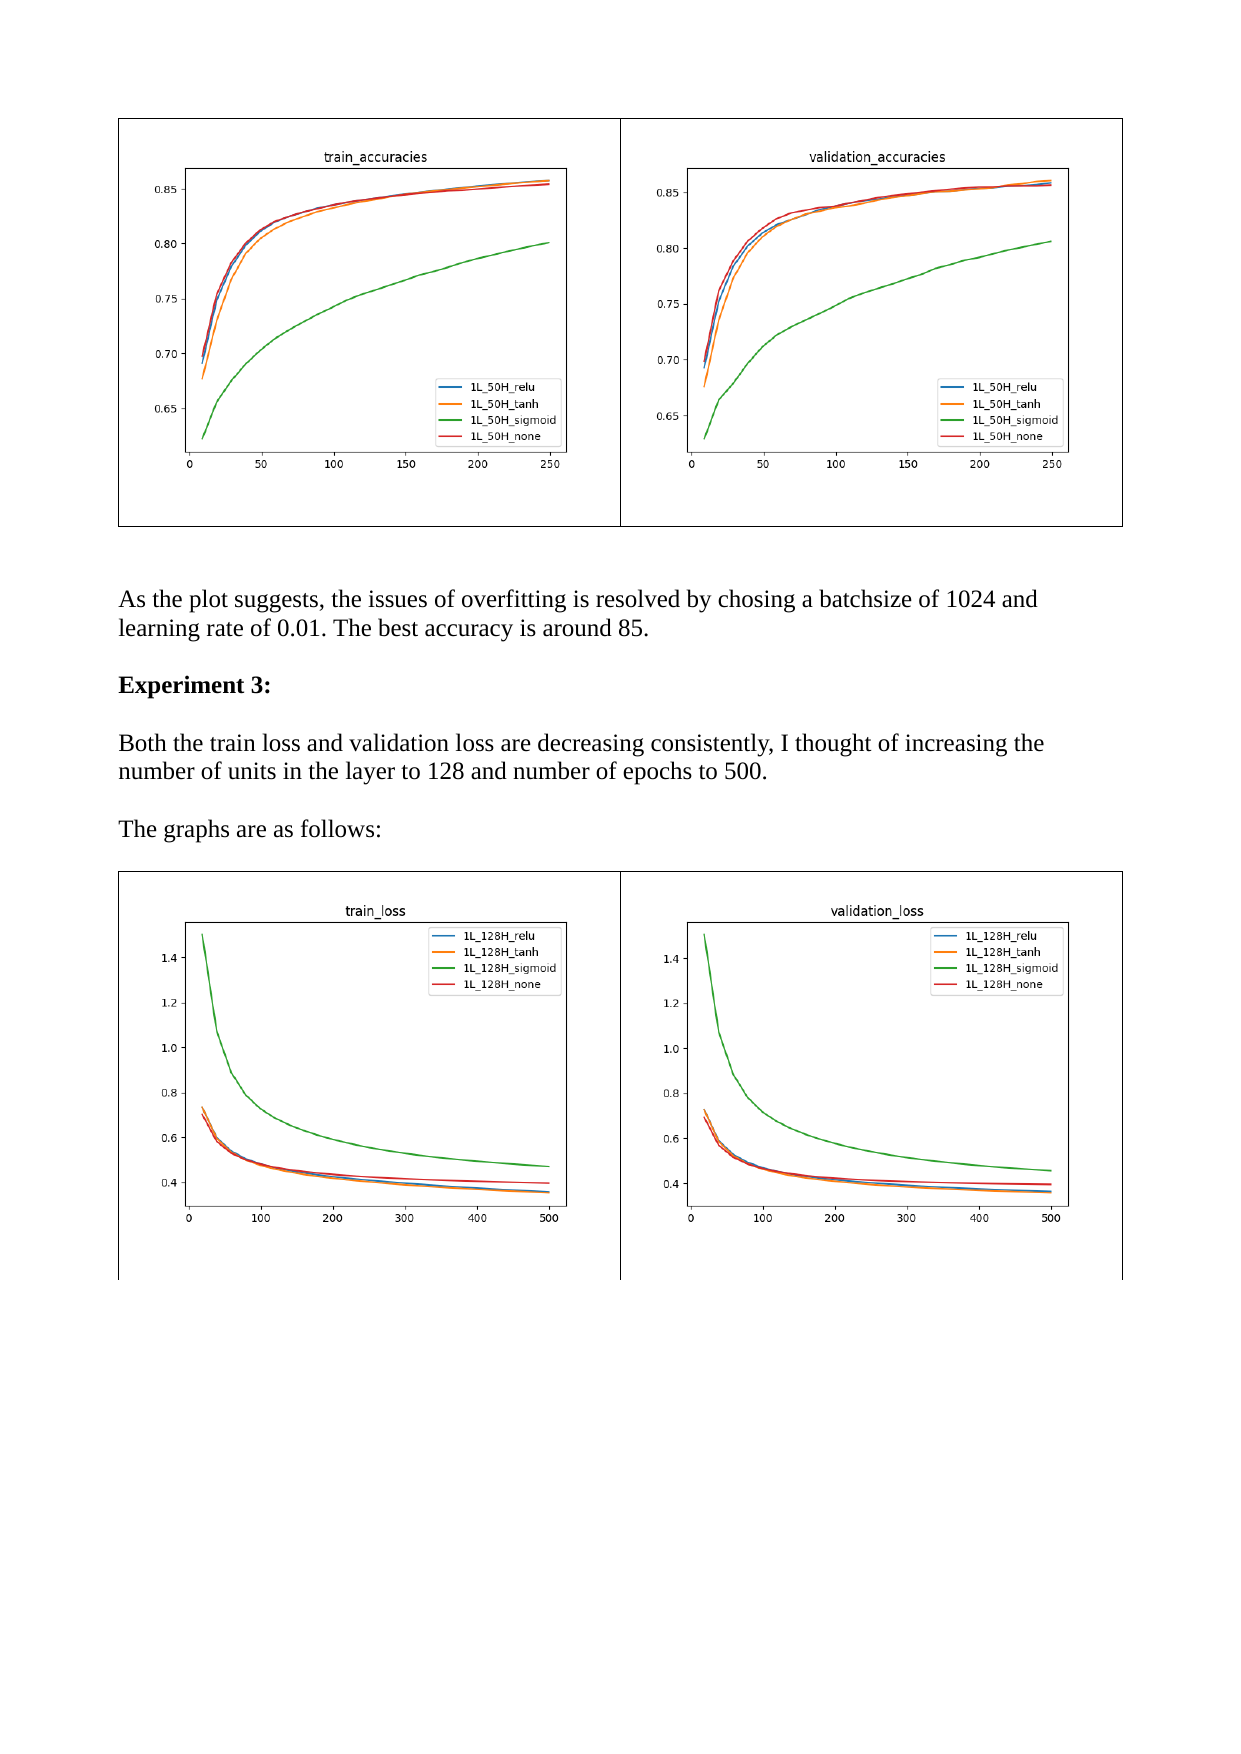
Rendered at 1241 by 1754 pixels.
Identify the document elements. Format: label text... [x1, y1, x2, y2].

text The graphs are as follows: [118, 814, 1122, 843]
table_header [621, 872, 1122, 1280]
picture [625, 877, 1117, 1246]
picture [123, 877, 615, 1246]
table_cell [119, 119, 620, 526]
text Both the train loss and validation loss are decreasing consistently, I thought of increasing the number of units in the layer to 128 and number of epochs to 500. [118, 728, 1122, 785]
table_header [119, 872, 620, 1280]
text Experiment 3: [118, 670, 1122, 699]
picture [625, 123, 1117, 492]
table_cell [621, 119, 1122, 526]
picture [123, 123, 615, 492]
text As the plot suggests, the issues of overfitting is resolved by chosing a batchsize of 1024 and learning rate of 0.01. The best accuracy is around 85. [118, 584, 1122, 641]
